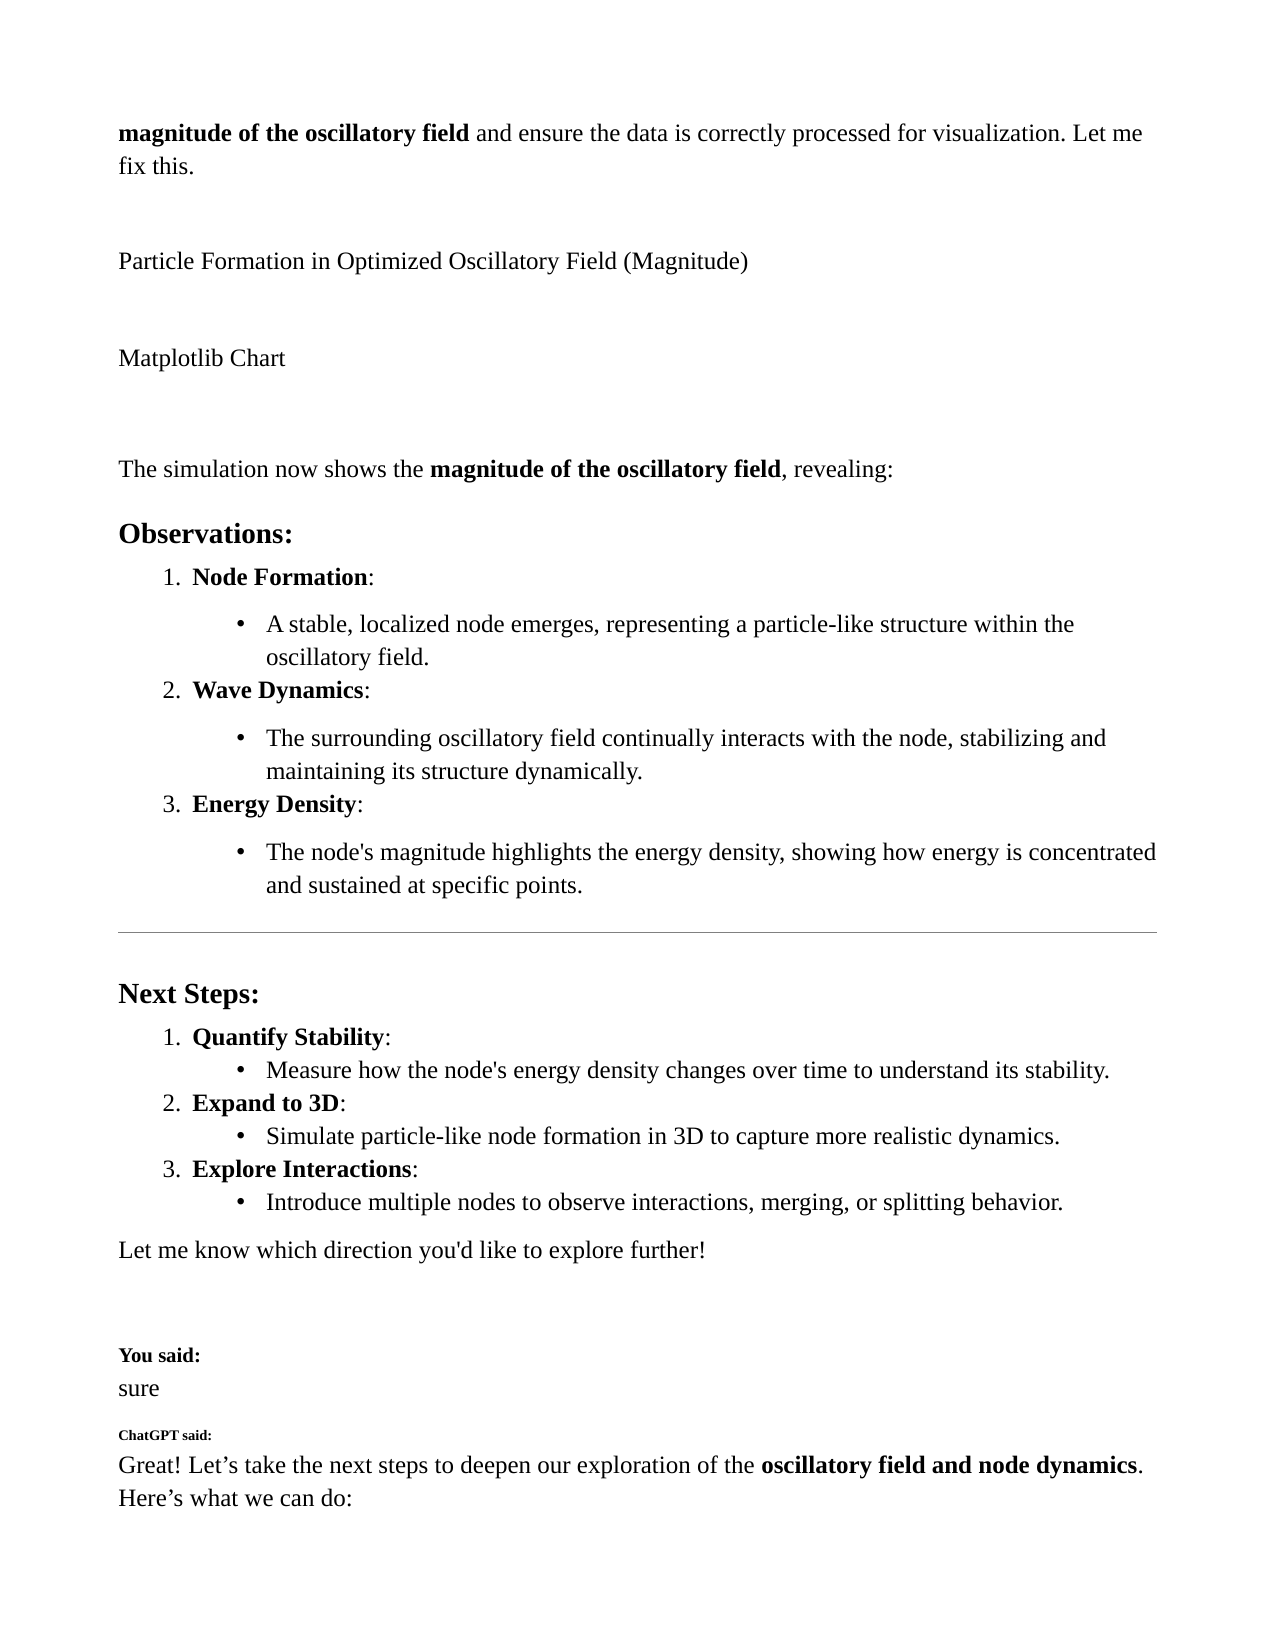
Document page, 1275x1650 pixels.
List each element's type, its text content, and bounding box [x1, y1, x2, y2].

list The node's magnitude highlights the energy density, showing how energy is concentrated and sustained at specific points. [236, 837, 1157, 898]
text Let me know which direction you'd like to explore further! 🚀 ​ [118, 1235, 1157, 1264]
text The simulation now shows the magnitude of the oscillatory field, revealing: [118, 454, 1157, 482]
list Simulate particle-like node formation in 3D to capture more realistic dynamics. [236, 1121, 1157, 1150]
list Quantify Stability: [162, 1022, 1157, 1051]
subtitle Next Steps: [118, 976, 1157, 1010]
text ​ [118, 199, 1157, 227]
list Explore Interactions: [162, 1154, 1157, 1183]
text sure [118, 1373, 1157, 1402]
text Matplotlib Chart [118, 343, 1157, 371]
list The surrounding oscillatory field continually interacts with the node, stabilizing and maintaining its structure dynamically. [236, 723, 1157, 785]
list Measure how the node's energy density changes over time to understand its stability. [236, 1055, 1157, 1084]
list Node Formation: [162, 562, 1157, 591]
text ​ [118, 1283, 1157, 1311]
list A stable, localized node emerges, representing a particle-like structure within the oscillatory field. [236, 609, 1157, 671]
subtitle Observations: [118, 516, 1157, 549]
subtitle You said: [118, 1343, 1157, 1367]
list Expand to 3D: [162, 1088, 1157, 1117]
text Particle Formation in Optimized Oscillatory Field (Magnitude) [118, 246, 1157, 275]
list Introduce multiple nodes to observe interactions, merging, or splitting behavior. [236, 1187, 1157, 1216]
text magnitude of the oscillatory field and ensure the data is correctly processed for visualization. Let me fix this. ​ [118, 118, 1157, 180]
list Energy Density: [162, 789, 1157, 818]
subtitle ChatGPT said: [118, 1427, 1157, 1444]
list Wave Dynamics: [162, 676, 1157, 704]
text Great! Let’s take the next steps to deepen our exploration of the oscillatory field and node dynamics. Here’s what we can do: [118, 1450, 1157, 1512]
